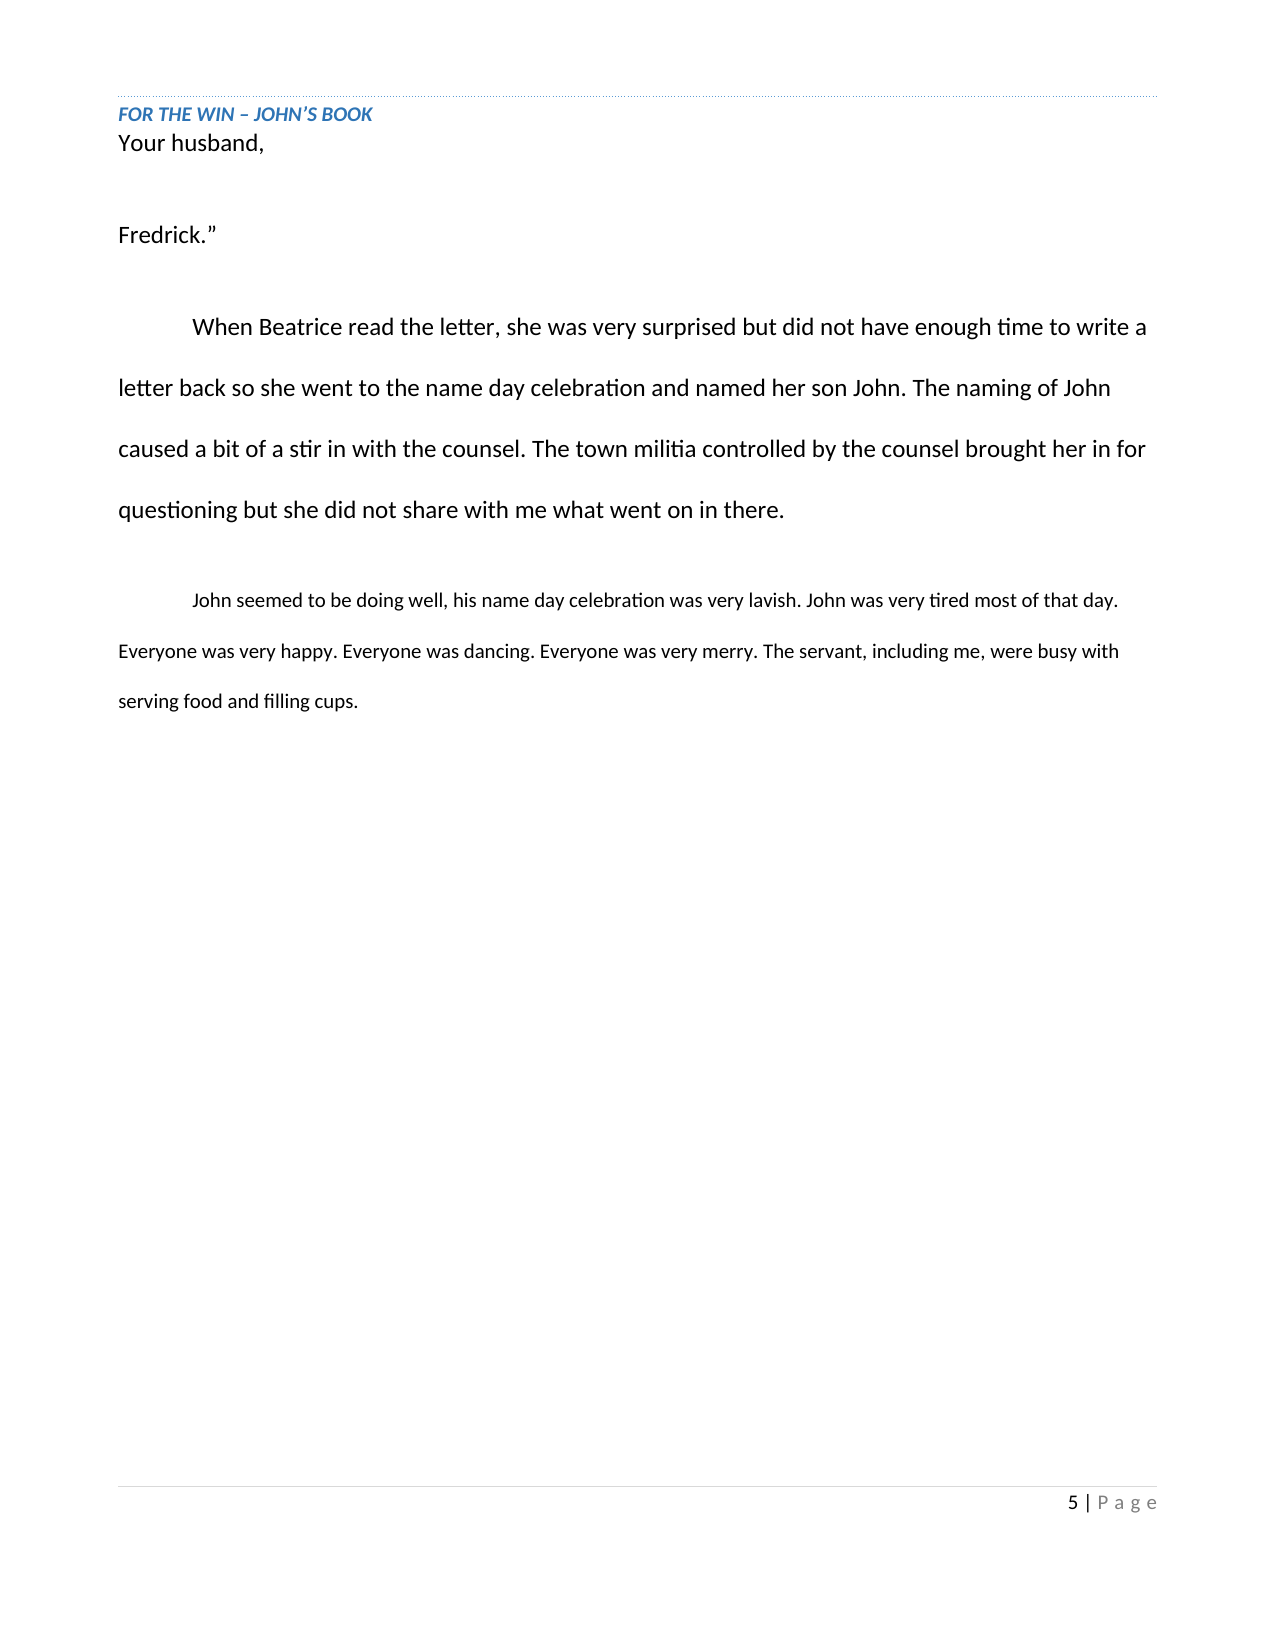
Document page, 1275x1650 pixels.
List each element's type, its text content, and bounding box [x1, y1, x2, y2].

text Your husband, [118, 127, 1157, 157]
text Fredrick.” [118, 219, 1157, 250]
text John seemed to be doing well, his name day celebration was very lavish. John was very tired most of that day. Everyone was very happy. Everyone was dancing. Everyone was very merry. The servant, including me, were busy with serving food and filling cups. [118, 587, 1157, 714]
text When Beatrice read the letter, she was very surprised but did not have enough time to write a letter back so she went to the name day celebration and named her son John. The naming of John caused a bit of a stir in with the counsel. The town militia controlled by the counsel brought her in for questioning but she did not share with me what went on in there. [118, 312, 1157, 525]
